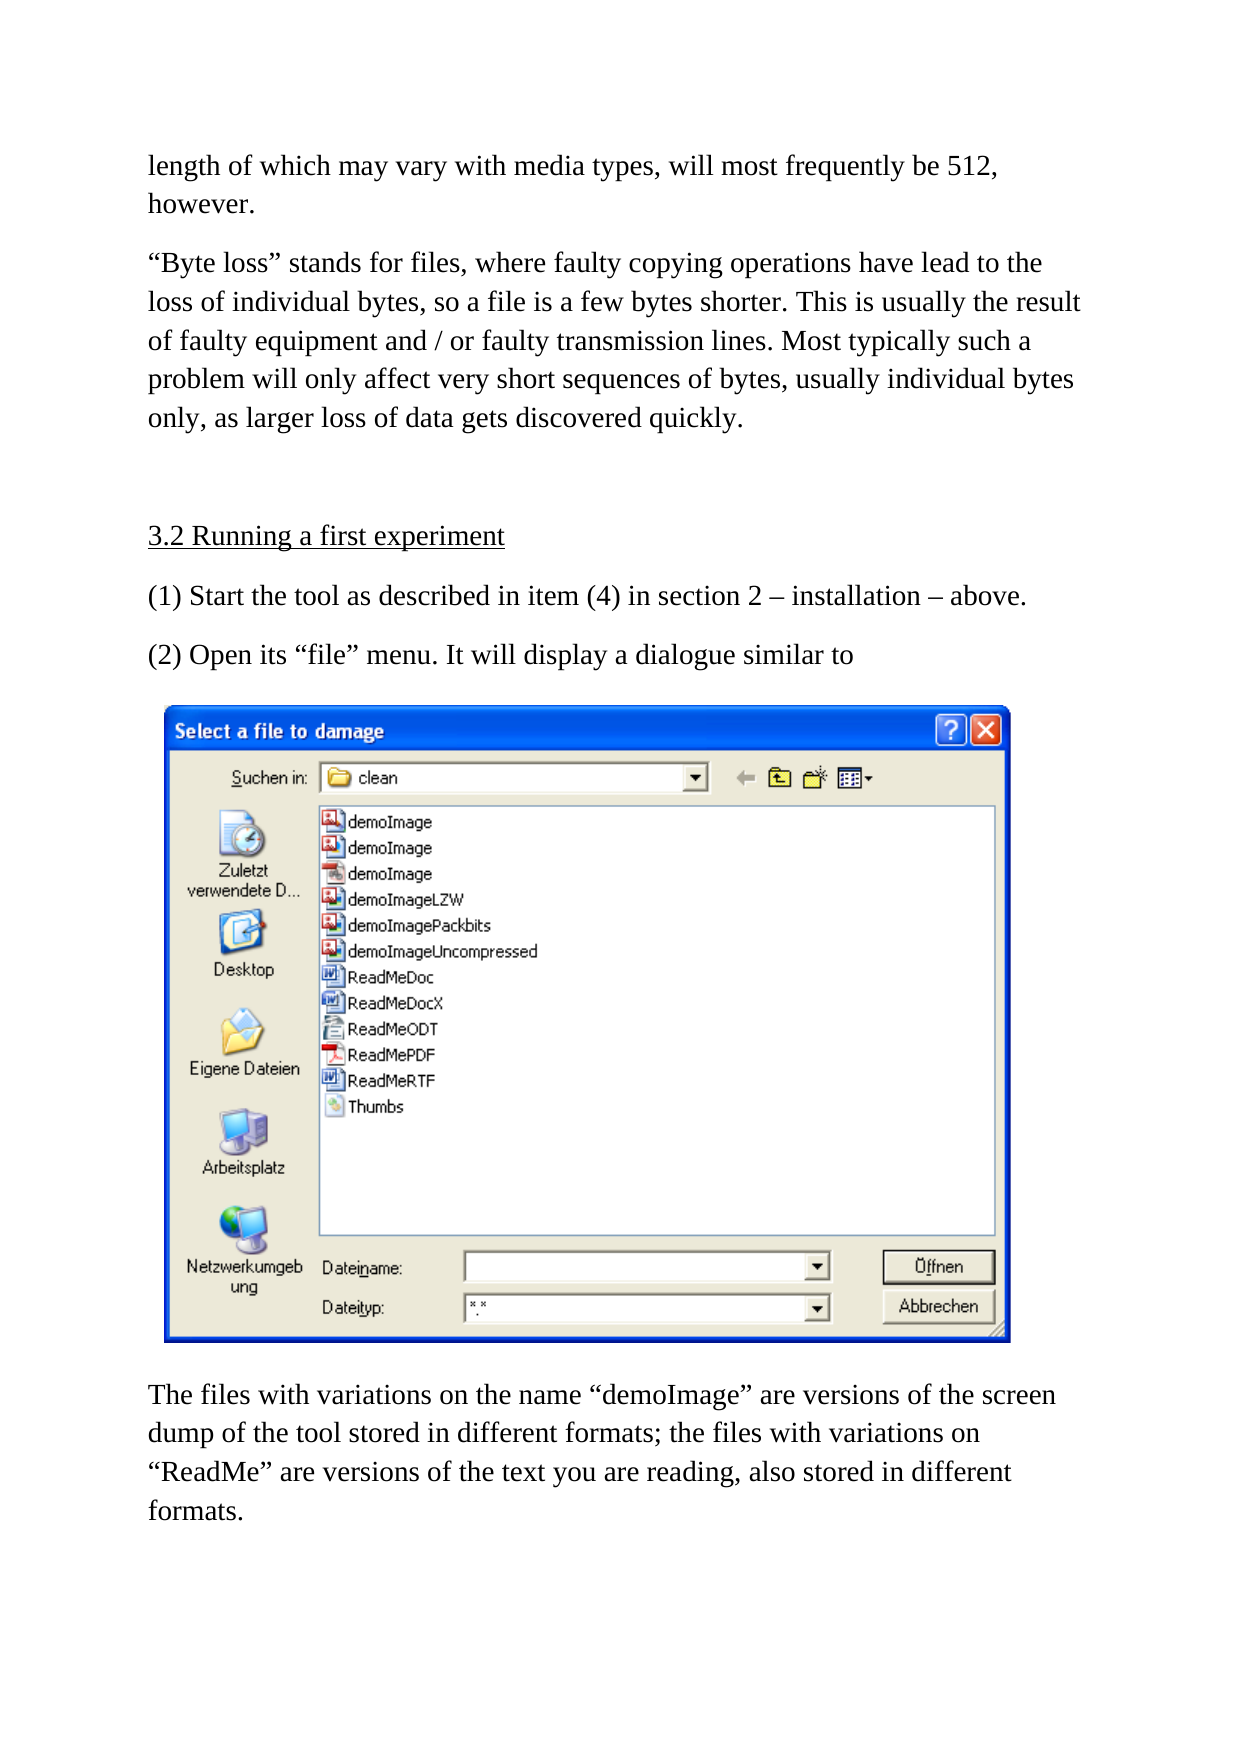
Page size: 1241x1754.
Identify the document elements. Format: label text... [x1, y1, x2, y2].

text length of which may vary with media types, will most frequently be 512, however. [148, 148, 1092, 220]
text “Byte loss” stands for files, where faulty copying operations have lead to the loss of individual bytes, so a file is a few bytes shorter. This is usually the result of faulty equipment and / or faulty transmission lines. Most typically such a problem will only affect very short sequences of bytes, usually individual bytes only, as larger loss of data gets discovered quickly. [148, 246, 1092, 433]
picture [164, 705, 1011, 1343]
text The files with variations on the name “demoImage” are versions of the screen dump of the tool stored in different formats; the files with variations on “ReadMe” are versions of the text you are reading, also stored in different formats. [148, 1377, 1092, 1526]
text 3.2 Running a first experiment [148, 518, 1092, 552]
text (2) Open its “file” menu. It will display a dialogue similar to [148, 637, 1092, 671]
text (1) Start the tool as described in item (4) in section 2 – installation – above. [148, 578, 1092, 611]
